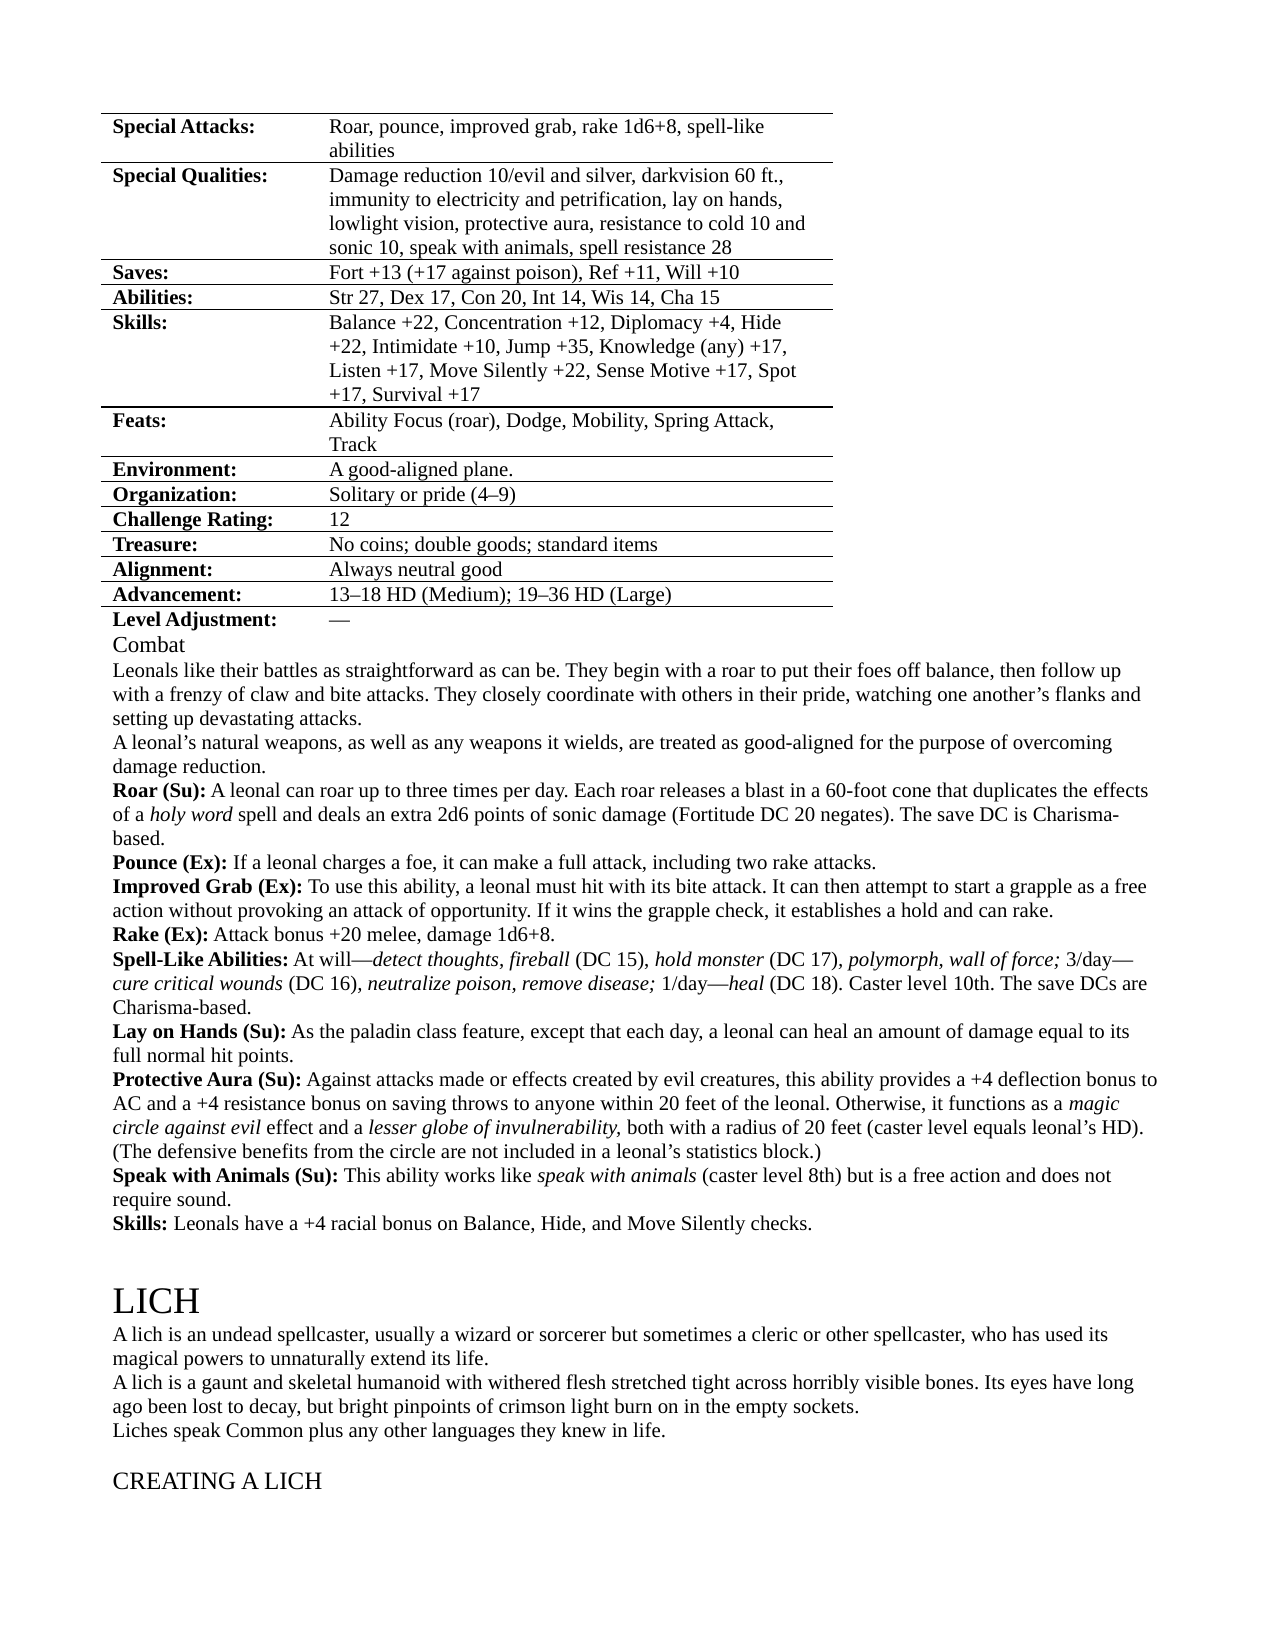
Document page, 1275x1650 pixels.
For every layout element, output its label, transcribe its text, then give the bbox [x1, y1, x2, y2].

table_cell 12 [318, 507, 832, 531]
table_cell No coins; double goods; standard items [318, 532, 832, 556]
text Liches speak Common plus any other languages they knew in life. [112, 1418, 1162, 1442]
table_cell Roar, pounce, improved grab, rake 1d6+8, spell-like abilities [318, 114, 832, 162]
table_cell — [318, 607, 832, 631]
text Improved Grab (Ex): To use this ability, a leonal must hit with its bite attack. It can then attempt to start a grapple as a free action without provoking an attack of opportunity. If it wins the grapple check, it establishes a hold and can rake. [112, 874, 1162, 922]
text Lay on Hands (Su): As the paladin class feature, except that each day, a leonal can heal an amount of damage equal to its full normal hit points. [112, 1019, 1162, 1067]
table_cell Alignment: [101, 557, 318, 581]
text Combat [112, 631, 1162, 658]
table_cell Balance +22, Concentration +12, Diplomacy +4, Hide +22, Intimidate +10, Jump +35, Knowledge (any) +17, Listen +17, Move Silently +22, Sense Motive +17, Spot +17, Survival +17 [318, 310, 832, 406]
text CREATING A LICH [112, 1466, 1162, 1494]
text Protective Aura (Su): Against attacks made or effects created by evil creatures, this ability provides a +4 deflection bonus to AC and a +4 resistance bonus on saving throws to anyone within 20 feet of the leonal. Otherwise, it functions as a magic circle against evil effect and a lesser globe of invulnerability, both with a radius of 20 feet (caster level equals leonal’s HD). (The defensive benefits from the circle are not included in a leonal’s statistics block.) [112, 1067, 1162, 1163]
table_cell Special Attacks: [101, 114, 318, 162]
table_cell Always neutral good [318, 557, 832, 581]
table_cell Damage reduction 10/evil and silver, darkvision 60 ft., immunity to electricity and petrification, lay on hands, lowlight vision, protective aura, resistance to cold 10 and sonic 10, speak with animals, spell resistance 28 [318, 163, 832, 259]
table_cell Organization: [101, 482, 318, 506]
table_cell Environment: [101, 457, 318, 481]
table_cell Saves: [101, 260, 318, 284]
text A leonal’s natural weapons, as well as any weapons it wields, are treated as good-aligned for the purpose of overcoming damage reduction. [112, 730, 1162, 778]
table_cell Abilities: [101, 285, 318, 309]
text Spell-Like Abilities: At will—detect thoughts, fireball (DC 15), hold monster (DC 17), polymorph, wall of force; 3/day—cure critical wounds (DC 16), neutralize poison, remove disease; 1/day—heal (DC 18). Caster level 10th. The save DCs are Charisma-based. [112, 946, 1162, 1019]
table_cell Solitary or pride (4–9) [318, 482, 832, 506]
text Rake (Ex): Attack bonus +20 melee, damage 1d6+8. [112, 922, 1162, 946]
table_cell Skills: [101, 310, 318, 406]
text Leonals like their battles as straightforward as can be. They begin with a roar to put their foes off balance, then follow up with a frenzy of claw and bite attacks. They closely coordinate with others in their pride, watching one another’s flanks and setting up devastating attacks. [112, 658, 1162, 730]
table_cell 13–18 HD (Medium); 19–36 HD (Large) [318, 582, 832, 606]
table_cell Str 27, Dex 17, Con 20, Int 14, Wis 14, Cha 15 [318, 285, 832, 309]
text Speak with Animals (Su): This ability works like speak with animals (caster level 8th) but is a free action and does not require sound. [112, 1163, 1162, 1211]
table_cell Special Qualities: [101, 163, 318, 259]
table_cell A good-aligned plane. [318, 457, 832, 481]
table_cell Feats: [101, 408, 318, 456]
text A lich is a gaunt and skeletal humanoid with withered flesh stretched tight across horribly visible bones. Its eyes have long ago been lost to decay, but bright pinpoints of crimson light burn on in the empty sockets. [112, 1369, 1162, 1418]
table_cell Advancement: [101, 582, 318, 606]
table_cell Ability Focus (roar), Dodge, Mobility, Spring Attack, Track [318, 408, 832, 456]
table_cell Challenge Rating: [101, 507, 318, 531]
text LICH [112, 1278, 1162, 1321]
table_cell Treasure: [101, 532, 318, 556]
text Skills: Leonals have a +4 racial bonus on Balance, Hide, and Move Silently checks. [112, 1211, 1162, 1235]
table_cell Fort +13 (+17 against poison), Ref +11, Will +10 [318, 260, 832, 284]
text A lich is an undead spellcaster, usually a wizard or sorcerer but sometimes a cleric or other spellcaster, who has used its magical powers to unnaturally extend its life. [112, 1321, 1162, 1369]
text Pounce (Ex): If a leonal charges a foe, it can make a full attack, including two rake attacks. [112, 850, 1162, 874]
table_cell Level Adjustment: [101, 607, 318, 631]
text Roar (Su): A leonal can roar up to three times per day. Each roar releases a blast in a 60-foot cone that duplicates the effects of a holy word spell and deals an extra 2d6 points of sonic damage (Fortitude DC 20 negates). The save DC is Charisma-based. [112, 778, 1162, 850]
